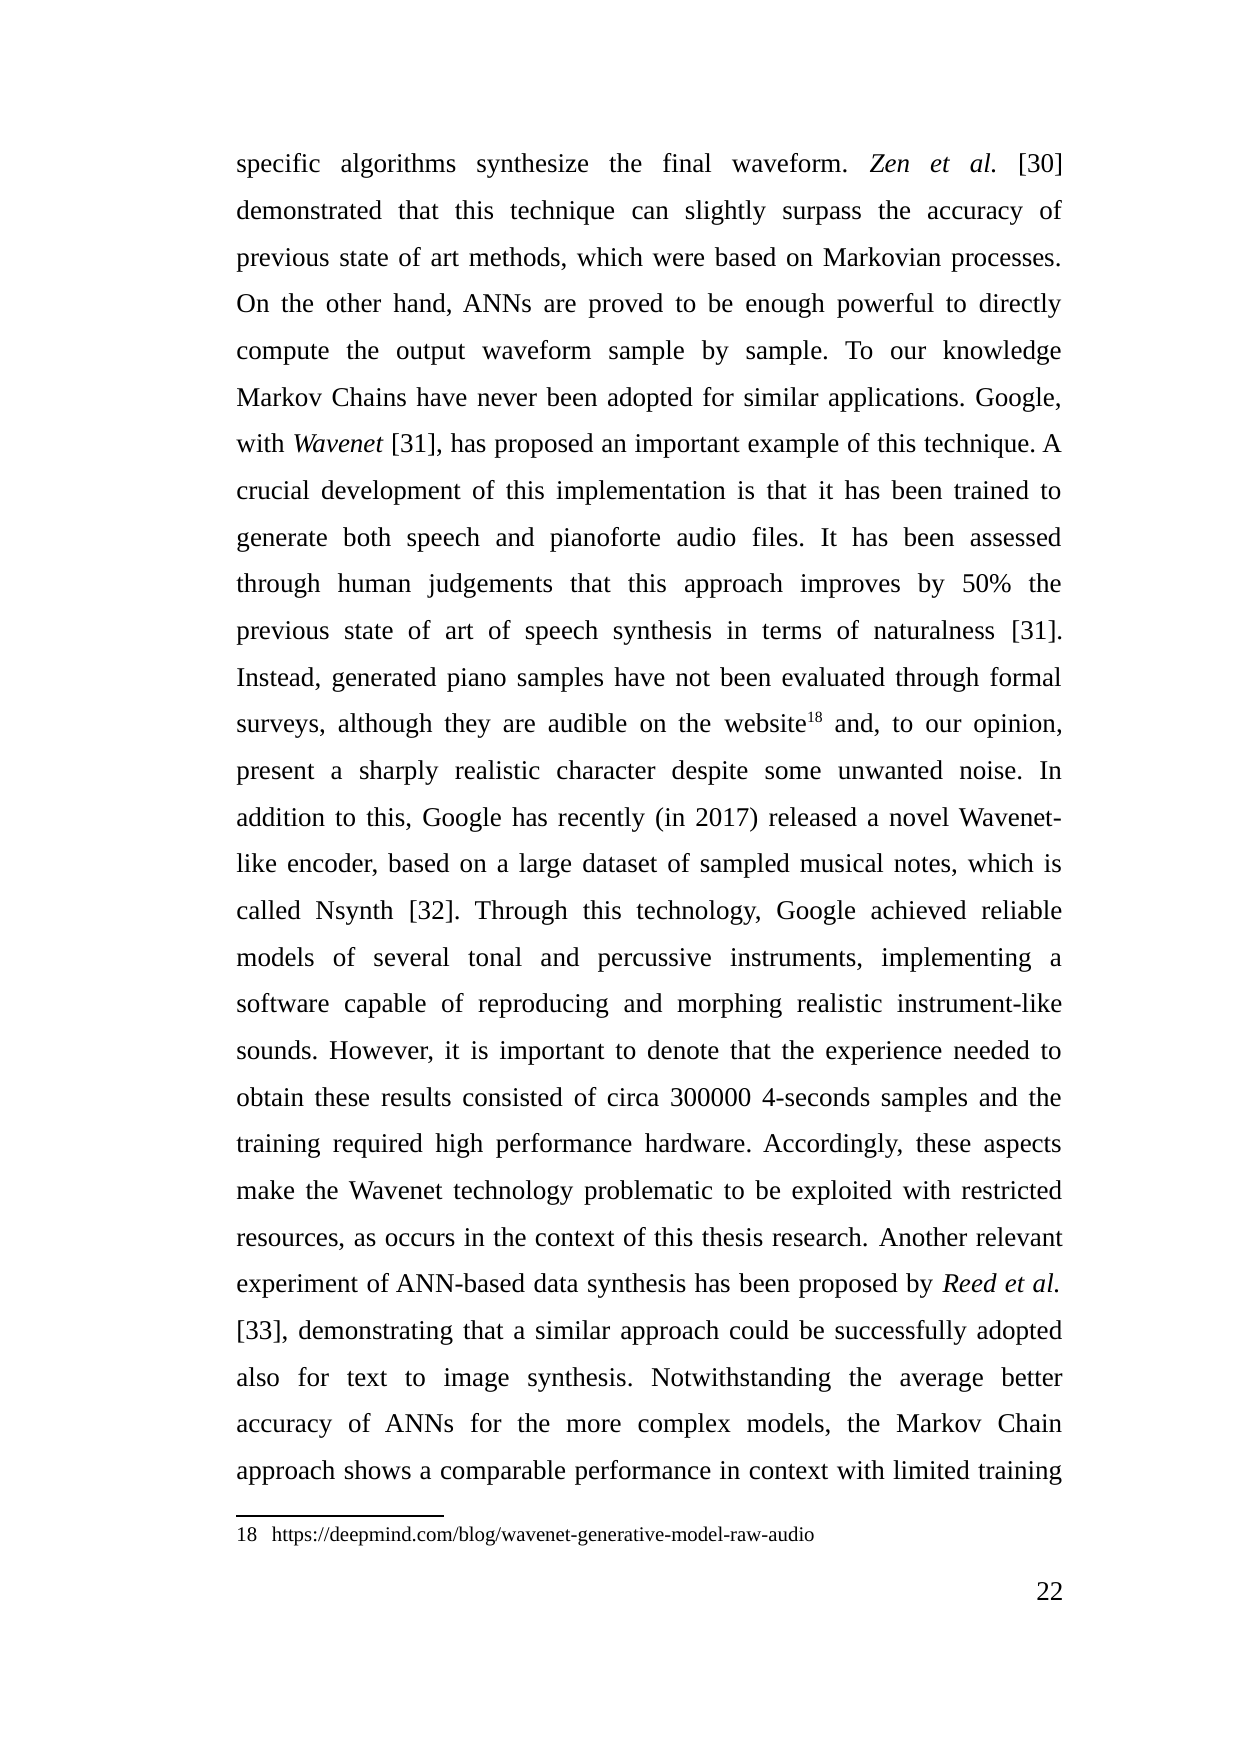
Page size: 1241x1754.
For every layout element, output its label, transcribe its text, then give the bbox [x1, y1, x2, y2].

text specific algorithms synthesize the final waveform. Zen et al. [30] demonstrated that this technique can slightly surpass the accuracy of previous state of art methods, which were based on Markovian processes. On the other hand, ANNs are proved to be enough powerful to directly compute the output waveform sample by sample. To our knowledge Markov Chains have never been adopted for similar applications. Google, with Wavenet [31], has proposed an important example of this technique. A crucial development of this implementation is that it has been trained to generate both speech and pianoforte audio files. It has been assessed through human judgements that this approach improves by 50% the previous state of art of speech synthesis in terms of naturalness [31]. Instead, generated piano samples have not been evaluated through formal surveys, although they are audible on the website and, to our opinion, present a sharply realistic character despite some unwanted noise. In addition to this, Google has recently (in 2017) released a novel Wavenet-like encoder, based on a large dataset of sampled musical notes, which is called Nsynth [32]. Through this technology, Google achieved reliable models of several tonal and percussive instruments, implementing a software capable of reproducing and morphing realistic instrument-like sounds. However, it is important to denote that the experience needed to obtain these results consisted of circa 300000 4-seconds samples and the training required high performance hardware. Accordingly, these aspects make the Wavenet technology problematic to be exploited with restricted resources, as occurs in the context of this thesis research. Another relevant experiment of ANN-based data synthesis has been proposed by Reed et al. [33], demonstrating that a similar approach could be successfully adopted also for text to image synthesis. Notwithstanding the average better accuracy of ANNs for the more complex models, the Markov Chain approach shows a comparable performance in context with limited training [236, 148, 1063, 1485]
text https://deepmind.com/blog/wavenet-generative-model-raw-audio [236, 1522, 1063, 1546]
